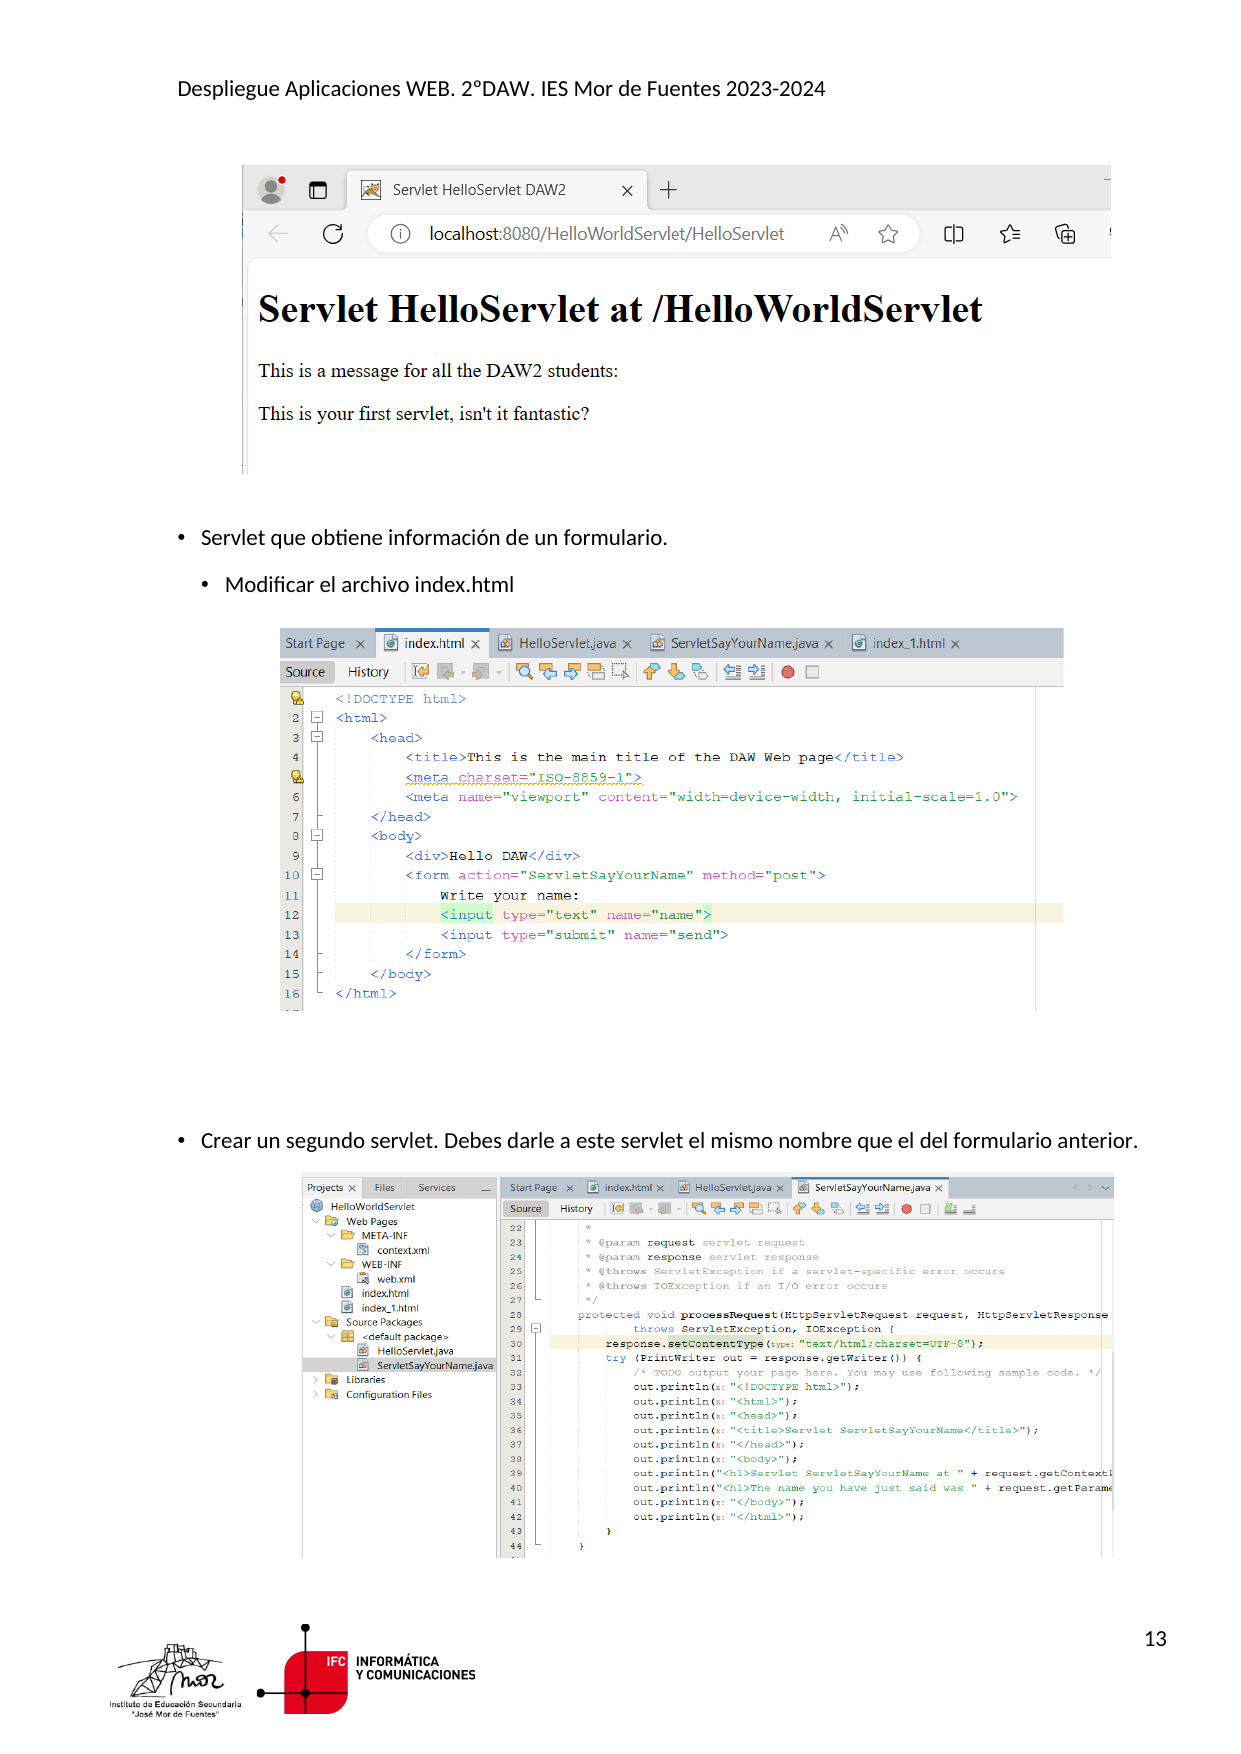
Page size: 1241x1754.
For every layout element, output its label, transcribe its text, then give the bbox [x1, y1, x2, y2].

list Modificar el archivo index.html [201, 570, 1167, 598]
picture [242, 165, 1112, 474]
picture [100, 1631, 249, 1736]
list Servlet que obtiene información de un formulario. [177, 523, 1167, 551]
list Crear un segundo servlet. Debes darle a este servlet el mismo nombre que el del formulario anterior. [177, 1126, 1167, 1154]
picture [300, 1172, 1115, 1558]
picture [256, 1624, 475, 1714]
picture [280, 628, 1064, 1011]
